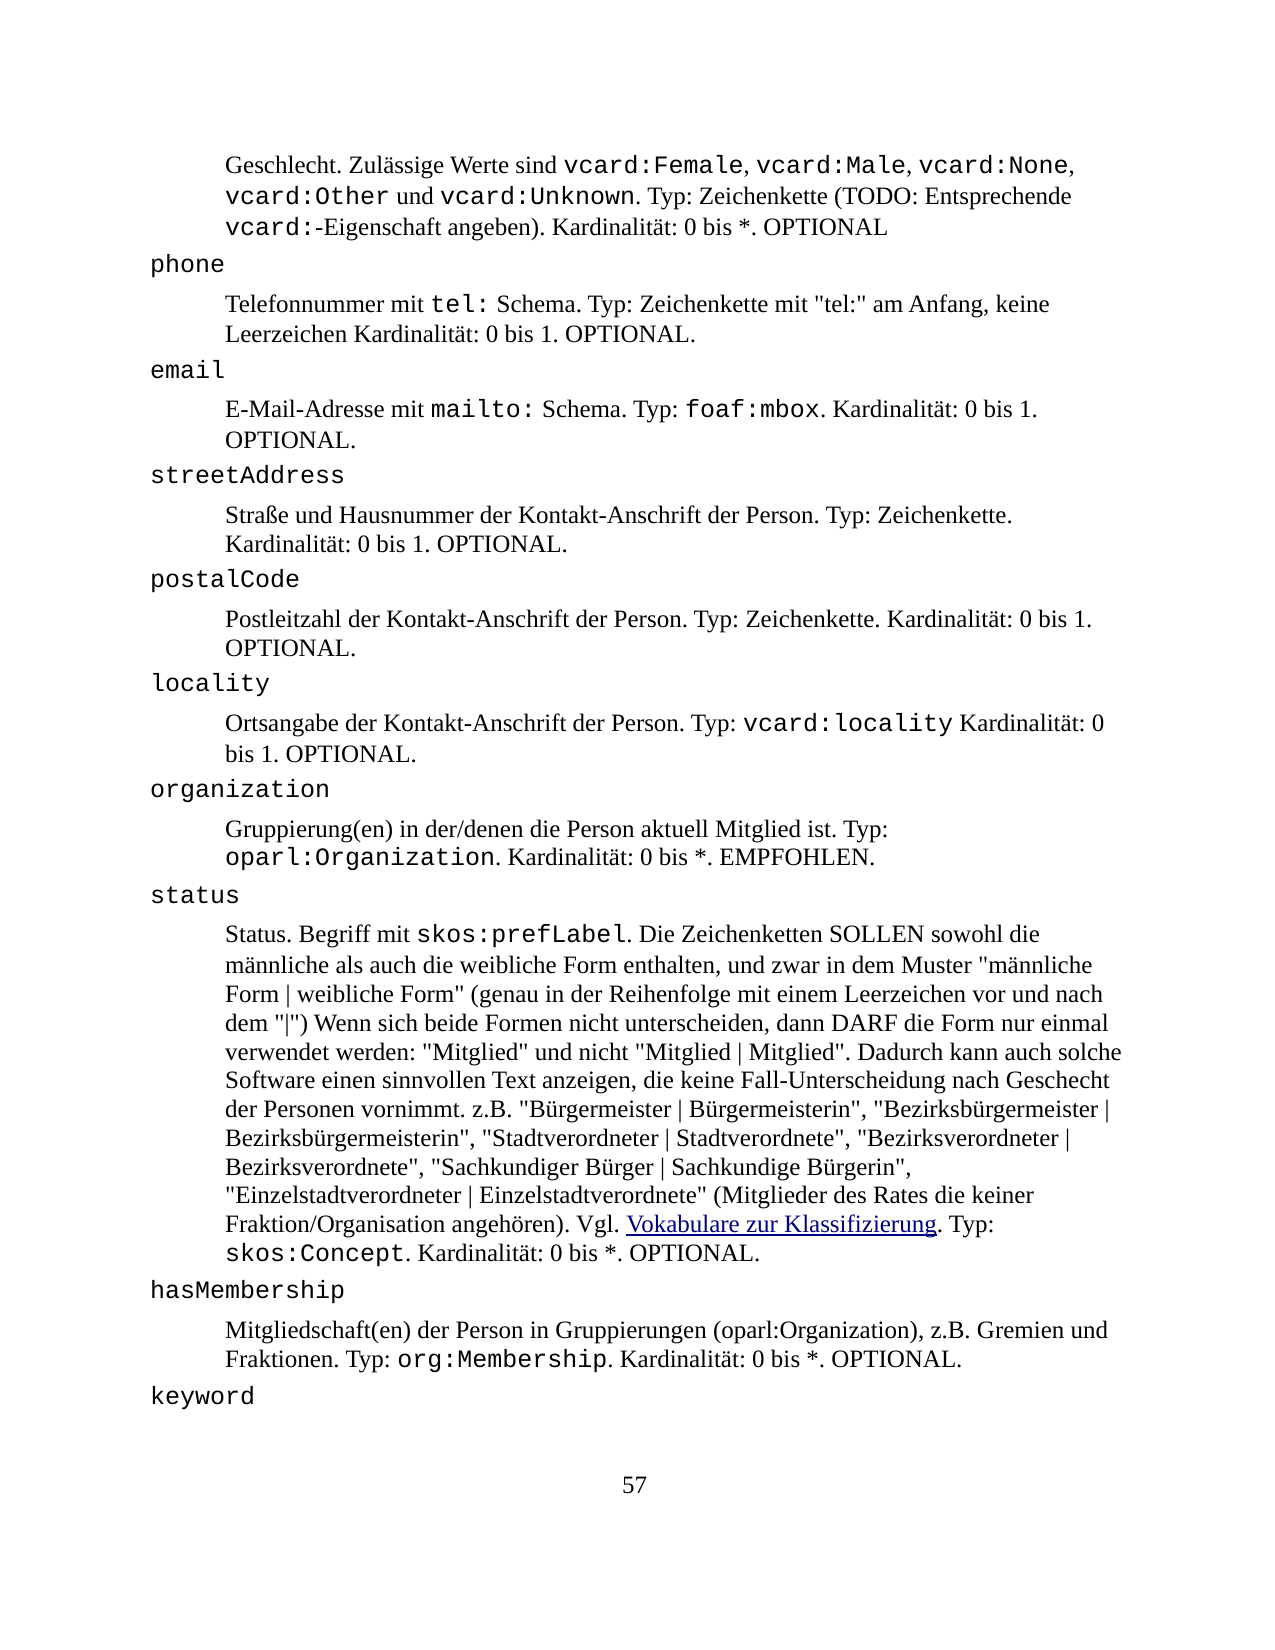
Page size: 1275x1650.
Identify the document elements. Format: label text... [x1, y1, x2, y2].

text Mitgliedschaft(en) der Person in Gruppierungen (oparl:Organization), z.B. Gremien und Fraktionen. Typ: org:Membership. Kardinalität: 0 bis *. OPTIONAL. [225, 1315, 1125, 1374]
text Straße und Hausnummer der Kontakt-Anschrift der Person. Typ: Zeichenkette. Kardinalität: 0 bis 1. OPTIONAL. [225, 500, 1125, 558]
text email [150, 357, 1125, 386]
text organization [150, 776, 1125, 805]
text status [150, 882, 1125, 911]
text hasMembership [150, 1278, 1125, 1306]
text postalCode [150, 567, 1125, 595]
text Ortsangabe der Kontakt-Anschrift der Person. Typ: vcard:locality Kardinalität: 0 bis 1. OPTIONAL. [225, 708, 1125, 767]
text Telefonnummer mit tel: Schema. Typ: Zeichenkette mit "tel:" am Anfang, keine Leerzeichen Kardinalität: 0 bis 1. OPTIONAL. [225, 289, 1125, 348]
text Geschlecht. Zulässige Werte sind vcard:Female, vcard:Male, vcard:None, vcard:Other und vcard:Unknown. Typ: Zeichenkette (TODO: Entsprechende vcard:-Eigenschaft angeben). Kardinalität: 0 bis *. OPTIONAL [225, 150, 1125, 242]
text locality [150, 671, 1125, 699]
text Gruppierung(en) in der/denen die Person aktuell Mitglied ist. Typ: oparl:Organization. Kardinalität: 0 bis *. EMPFOHLEN. [225, 814, 1125, 873]
text Status. Begriff mit skos:prefLabel. Die Zeichenketten SOLLEN sowohl die männliche als auch die weibliche Form enthalten, und zwar in dem Muster "männliche Form | weibliche Form" (genau in der Reihenfolge mit einem Leerzeichen vor und nach dem "|") Wenn sich beide Formen nicht unterscheiden, dann DARF die Form nur einmal verwendet werden: "Mitglied" und nicht "Mitglied | Mitglied". Dadurch kann auch solche Software einen sinnvollen Text anzeigen, die keine Fall-Unterscheidung nach Geschecht der Personen vornimmt. z.B. "Bürgermeister | Bürgermeisterin", "Bezirksbürgermeister | Bezirksbürgermeisterin", "Stadtverordneter | Stadtverordnete", "Bezirksverordneter | Bezirksverordnete", "Sachkundiger Bürger | Sachkundige Bürgerin", "Einzelstadtverordneter | Einzelstadtverordnete" (Mitglieder des Rates die keiner Fraktion/Organisation angehören). Vgl. Vokabulare zur Klassifizierung. Typ: skos:Concept. Kardinalität: 0 bis *. OPTIONAL. [225, 919, 1125, 1269]
text keyword [150, 1383, 1125, 1412]
text phone [150, 251, 1125, 280]
text Postleitzahl der Kontakt-Anschrift der Person. Typ: Zeichenkette. Kardinalität: 0 bis 1. OPTIONAL. [225, 604, 1125, 662]
text streetAddress [150, 463, 1125, 491]
text E-Mail-Adresse mit mailto: Schema. Typ: foaf:mbox. Kardinalität: 0 bis 1. OPTIONAL. [225, 394, 1125, 454]
